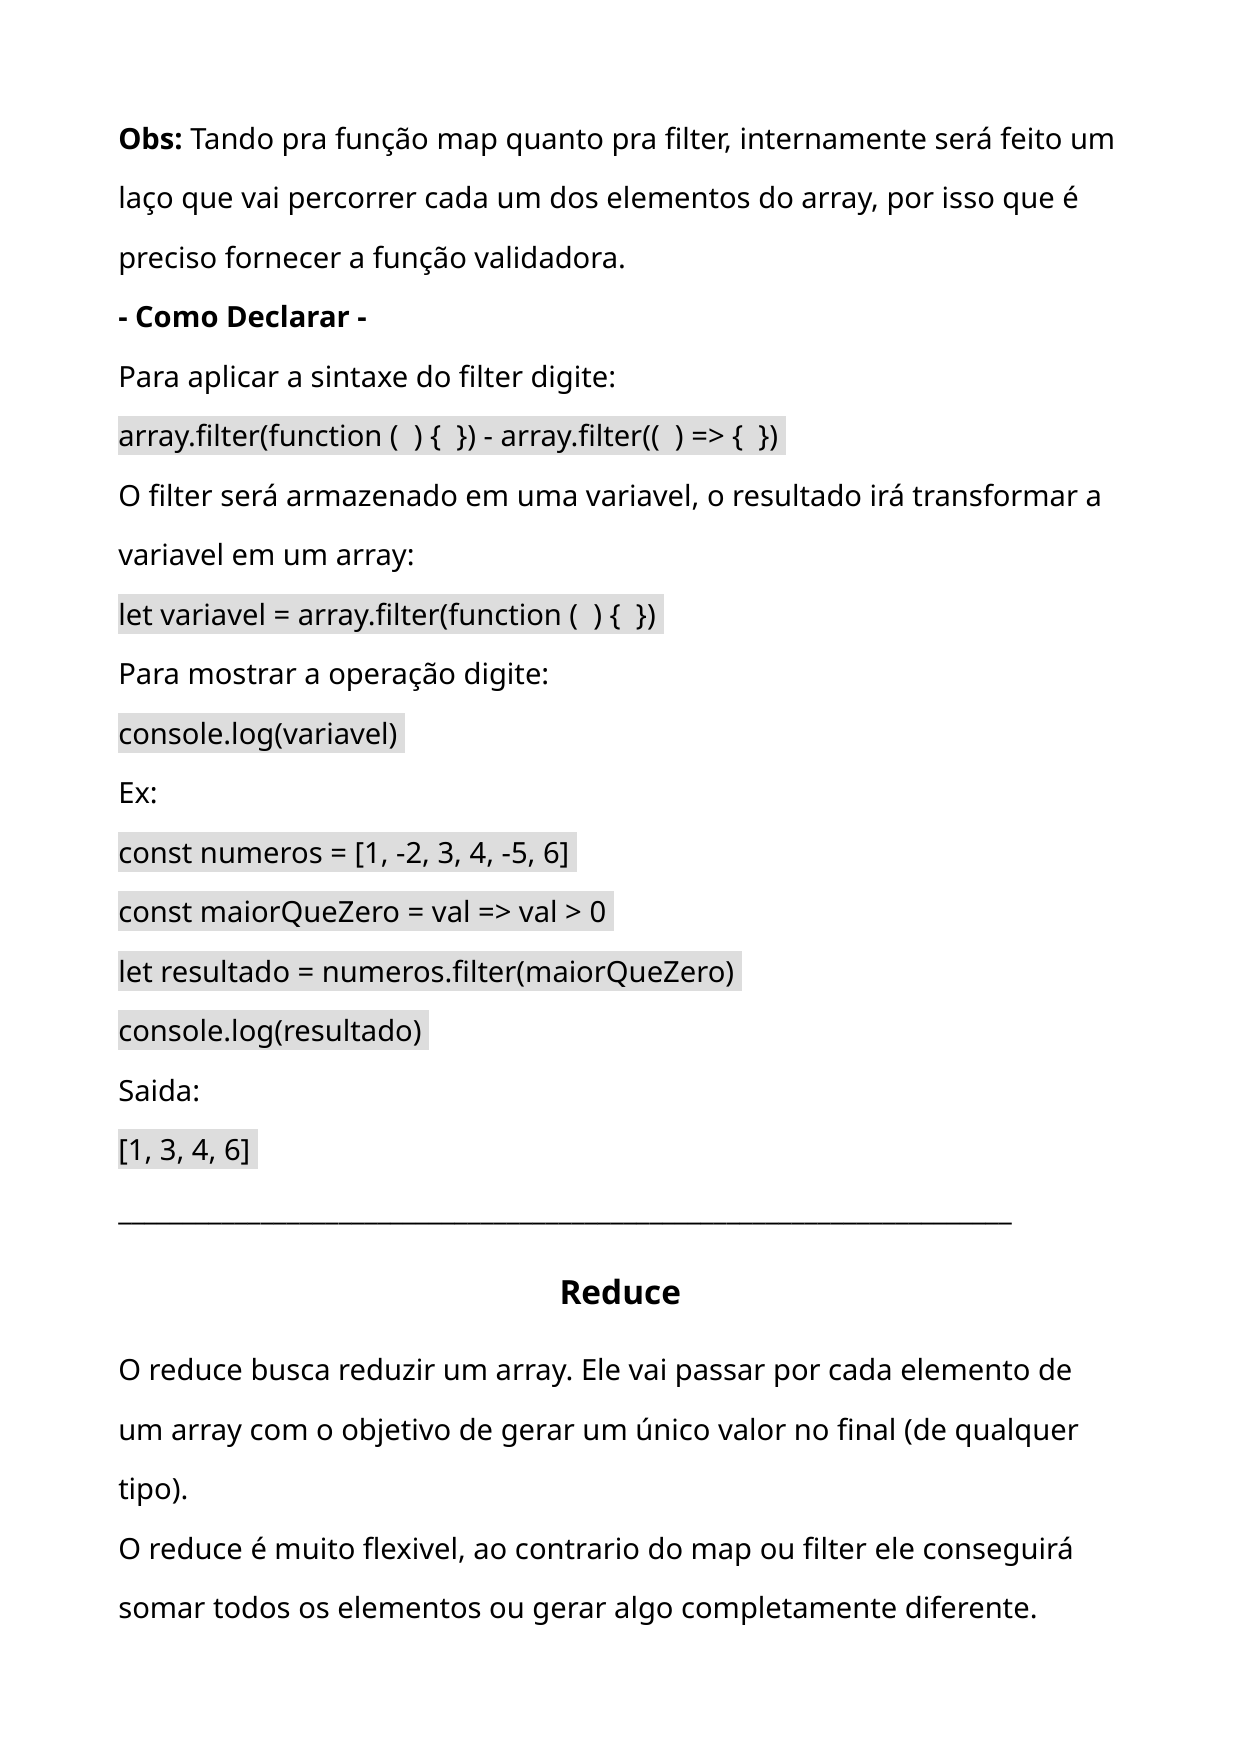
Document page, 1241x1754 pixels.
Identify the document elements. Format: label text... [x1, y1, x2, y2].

text [1, 3, 4, 6] [118, 1129, 1122, 1169]
text let variavel = array.filter(function ( ) { }) [118, 594, 1122, 634]
text const maiorQueZero = val => val > 0 [118, 891, 1122, 931]
text console.log(resultado) [118, 1010, 1122, 1050]
text Saida: [118, 1070, 1122, 1109]
text Ex: [118, 772, 1122, 812]
text O filter será armazenado em uma variavel, o resultado irá transformar a variavel em um array: [118, 475, 1122, 574]
text Para aplicar a sintaxe do filter digite: [118, 356, 1122, 396]
text array.filter(function ( ) { }) - array.filter(( ) => { }) [118, 416, 1122, 455]
text const numeros = [1, -2, 3, 4, -5, 6] [118, 832, 1122, 872]
text Para mostrar a operação digite: [118, 653, 1122, 693]
text - Como Declarar - [118, 297, 1122, 336]
text Obs: Tando pra função map quanto pra filter, internamente será feito um laço que vai percorrer cada um dos elementos do array, por isso que é preciso fornecer a função validadora. [118, 118, 1122, 277]
text let resultado = numeros.filter(maiorQueZero) [118, 951, 1122, 991]
text console.log(variavel) [118, 713, 1122, 753]
text O reduce busca reduzir um array. Ele vai passar por cada elemento de um array com o objetivo de gerar um único valor no final (de qualquer tipo). [118, 1350, 1122, 1508]
subtitle Reduce [118, 1269, 1122, 1314]
text O reduce é muito flexivel, ao contrario do map ou filter ele conseguirá somar todos os elementos ou gerar algo completamente diferente. [118, 1528, 1122, 1627]
text _____________________________________________________________________ [118, 1189, 1122, 1228]
